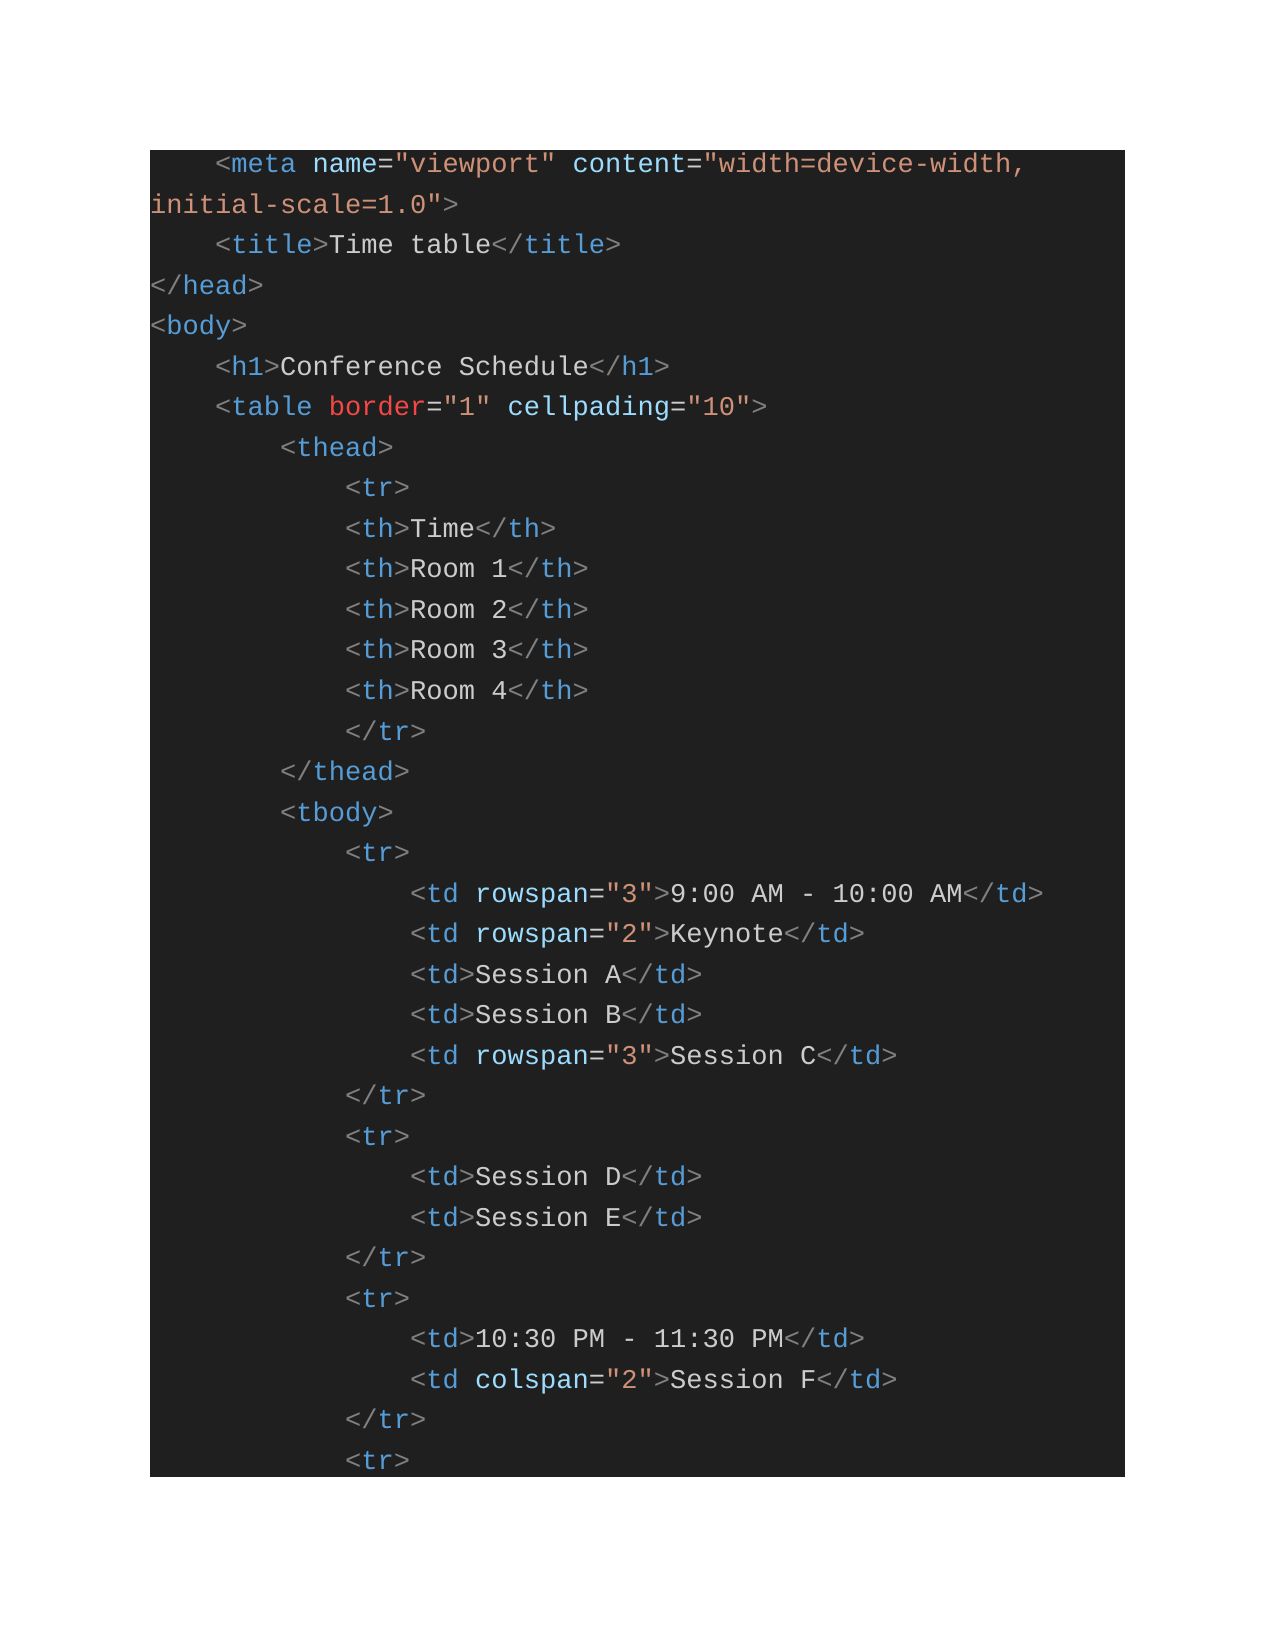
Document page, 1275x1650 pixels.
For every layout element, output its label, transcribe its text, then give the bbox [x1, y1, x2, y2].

text </thead> [150, 758, 1125, 788]
text <meta name="viewport" content="width=device-width, initial-scale=1.0"> [150, 150, 1125, 221]
text <th>Time</th> [150, 515, 1125, 545]
text <td>Session D</td> [150, 1163, 1125, 1194]
text <tr> [150, 474, 1125, 505]
text <td colspan="2">Session F</td> [150, 1366, 1125, 1396]
text <td>Session A</td> [150, 960, 1125, 991]
text <tr> [150, 1284, 1125, 1315]
text <th>Room 2</th> [150, 596, 1125, 626]
text </tr> [150, 1082, 1125, 1113]
text </tr> [150, 717, 1125, 748]
text <td rowspan="3">Session C</td> [150, 1041, 1125, 1072]
text <thead> [150, 434, 1125, 464]
text <td>Session B</td> [150, 1001, 1125, 1032]
text </head> [150, 272, 1125, 302]
text <table border="1" cellpading="10"> [150, 393, 1125, 424]
text <td>Session E</td> [150, 1203, 1125, 1234]
text <tr> [150, 839, 1125, 869]
text <body> [150, 312, 1125, 343]
text <td>10:30 PM - 11:30 PM</td> [150, 1325, 1125, 1356]
text </tr> [150, 1244, 1125, 1275]
text <tr> [150, 1122, 1125, 1153]
text <th>Room 4</th> [150, 677, 1125, 707]
text <td rowspan="3">9:00 AM - 10:00 AM</td> [150, 879, 1125, 910]
text <td rowspan="2">Keynote</td> [150, 920, 1125, 951]
text <tbody> [150, 798, 1125, 829]
text <th>Room 1</th> [150, 555, 1125, 586]
text <title>Time table</title> [150, 231, 1125, 262]
text </tr> [150, 1406, 1125, 1437]
text <tr> [150, 1447, 1125, 1477]
text <th>Room 3</th> [150, 636, 1125, 667]
text <h1>Conference Schedule</h1> [150, 353, 1125, 383]
